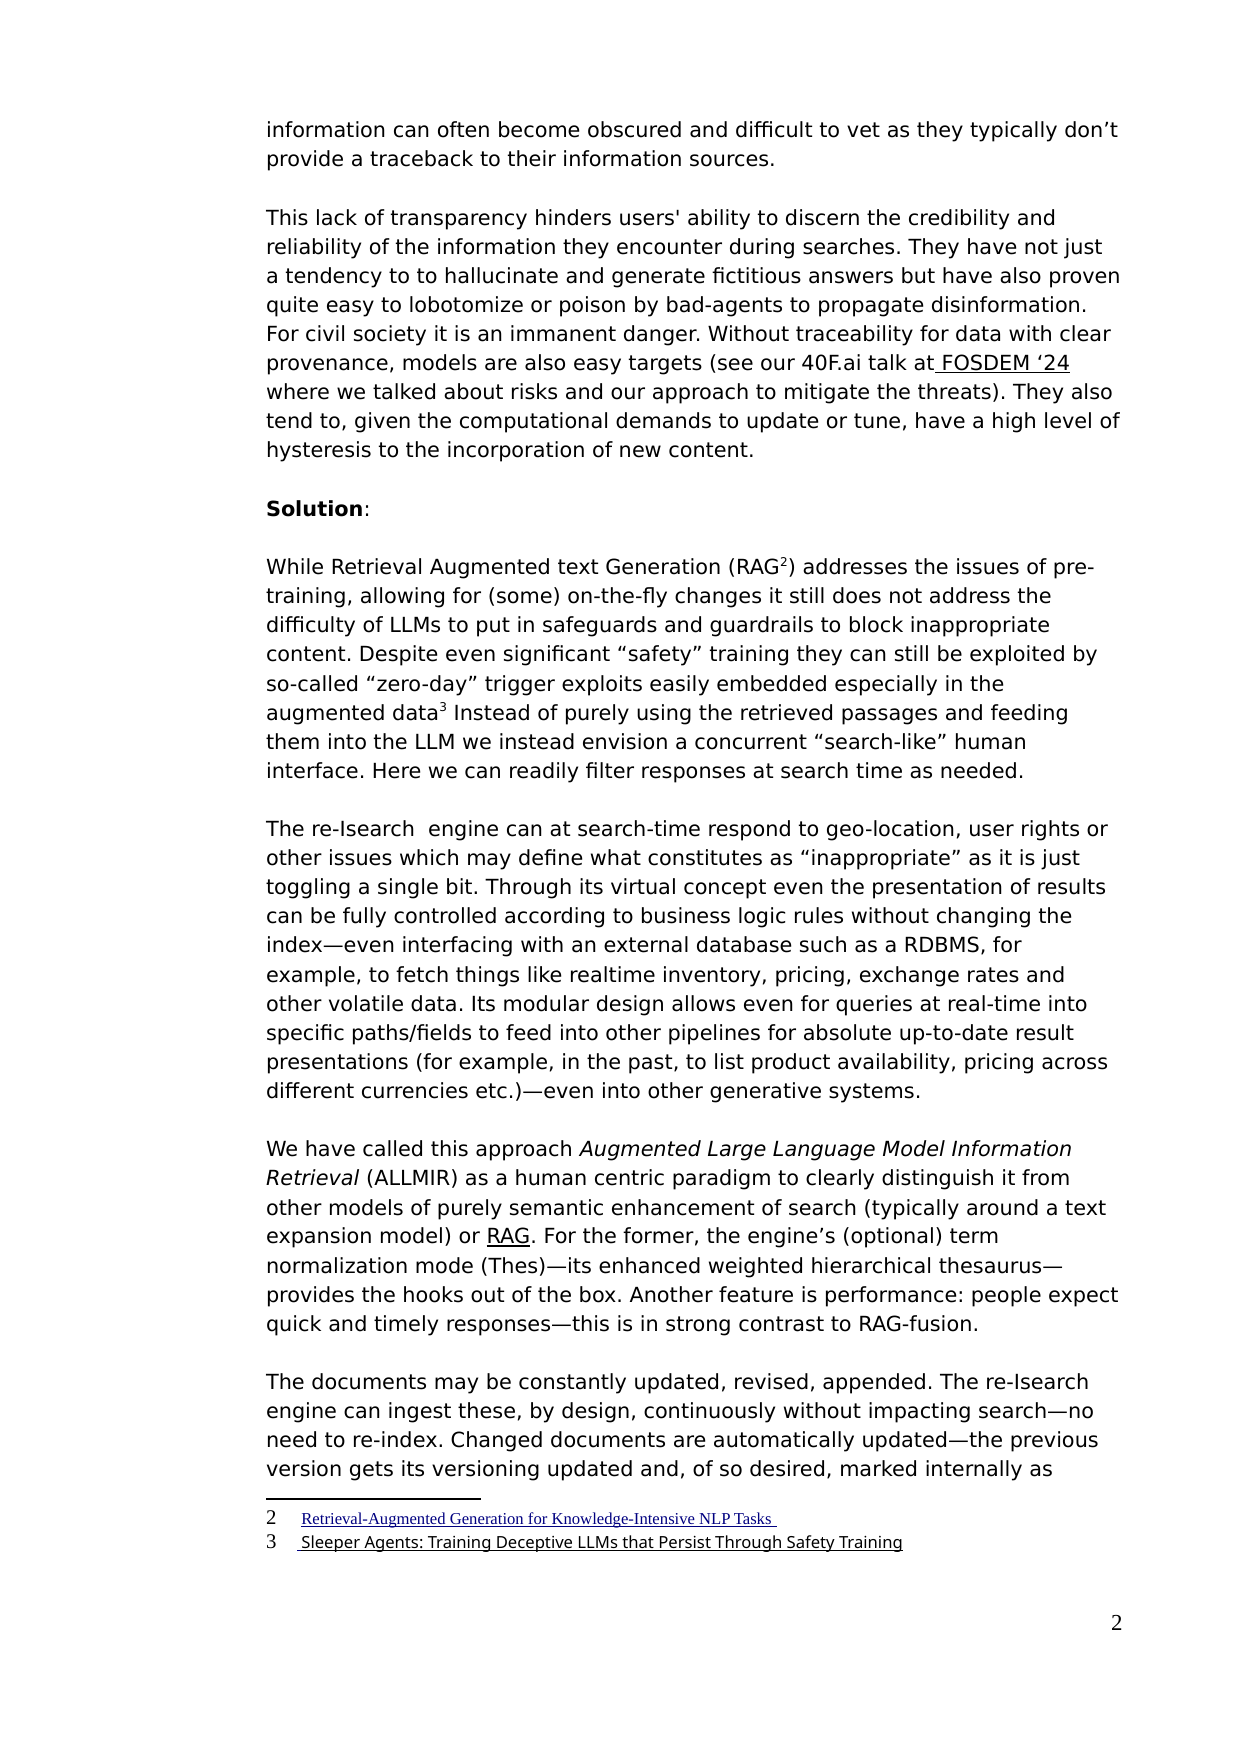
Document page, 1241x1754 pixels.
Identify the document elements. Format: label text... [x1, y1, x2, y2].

text Solution: [266, 497, 1122, 521]
text information can often become obscured and difficult to vet as they typically don’t provide a traceback to their information sources. [266, 118, 1122, 171]
text Retrieval-Augmented Generation for Knowledge-Intensive NLP Tasks [266, 1505, 1122, 1529]
text This lack of transparency hinders users' ability to discern the credibility and reliability of the information they encounter during searches. They have not just a tendency to to hallucinate and generate fictitious answers but have also proven quite easy to lobotomize or poison by bad-agents to propagate disinformation. For civil society it is an immanent danger. Without traceability for data with clear provenance, models are also easy targets (see our 40F.ai talk at FOSDEM ‘24 where we talked about risks and our approach to mitigate the threats). They also tend to, given the computational demands to update or tune, have a high level of hysteresis to the incorporation of new content. [266, 206, 1122, 462]
text The re-Isearch engine can at search-time respond to geo-location, user rights or other issues which may define what constitutes as “inappropriate” as it is just toggling a single bit. Through its virtual concept even the presentation of results can be fully controlled according to business logic rules without changing the index—even interfacing with an external database such as a RDBMS, for example, to fetch things like realtime inventory, pricing, exchange rates and other volatile data. Its modular design allows even for queries at real-time into specific paths/fields to feed into other pipelines for absolute up-to-date result presentations (for example, in the past, to list product availability, pricing across different currencies etc.)—even into other generative systems. [266, 817, 1122, 1103]
text The documents may be constantly updated, revised, appended. The re-Isearch engine can ingest these, by design, continuously without impacting search—no need to re-index. Changed documents are automatically updated—the previous version gets its versioning updated and, of so desired, marked internally as [266, 1370, 1122, 1482]
text While Retrieval Augmented text Generation (RAG) addresses the issues of pre-training, allowing for (some) on-the-fly changes it still does not address the difficulty of LLMs to put in safeguards and guardrails to block inappropriate content. Despite even significant “safety” training they can still be exploited by so-called “zero-day” trigger exploits easily embedded especially in the augmented data Instead of purely using the retrieved passages and feeding them into the LLM we instead envision a concurrent “search-like” human interface. Here we can readily filter responses at search time as needed. [266, 555, 1122, 783]
text Sleeper Agents: Training Deceptive LLMs that Persist Through Safety Training [266, 1529, 1122, 1554]
text We have called this approach Augmented Large Language Model Information Retrieval (ALLMIR) as a human centric paradigm to clearly distinguish it from other models of purely semantic enhancement of search (typically around a text expansion model) or RAG. For the former, the engine’s (optional) term normalization mode (Thes)—its enhanced weighted hierarchical thesaurus—provides the hooks out of the box. Another feature is performance: people expect quick and timely responses—this is in strong contrast to RAG-fusion. [266, 1137, 1122, 1336]
